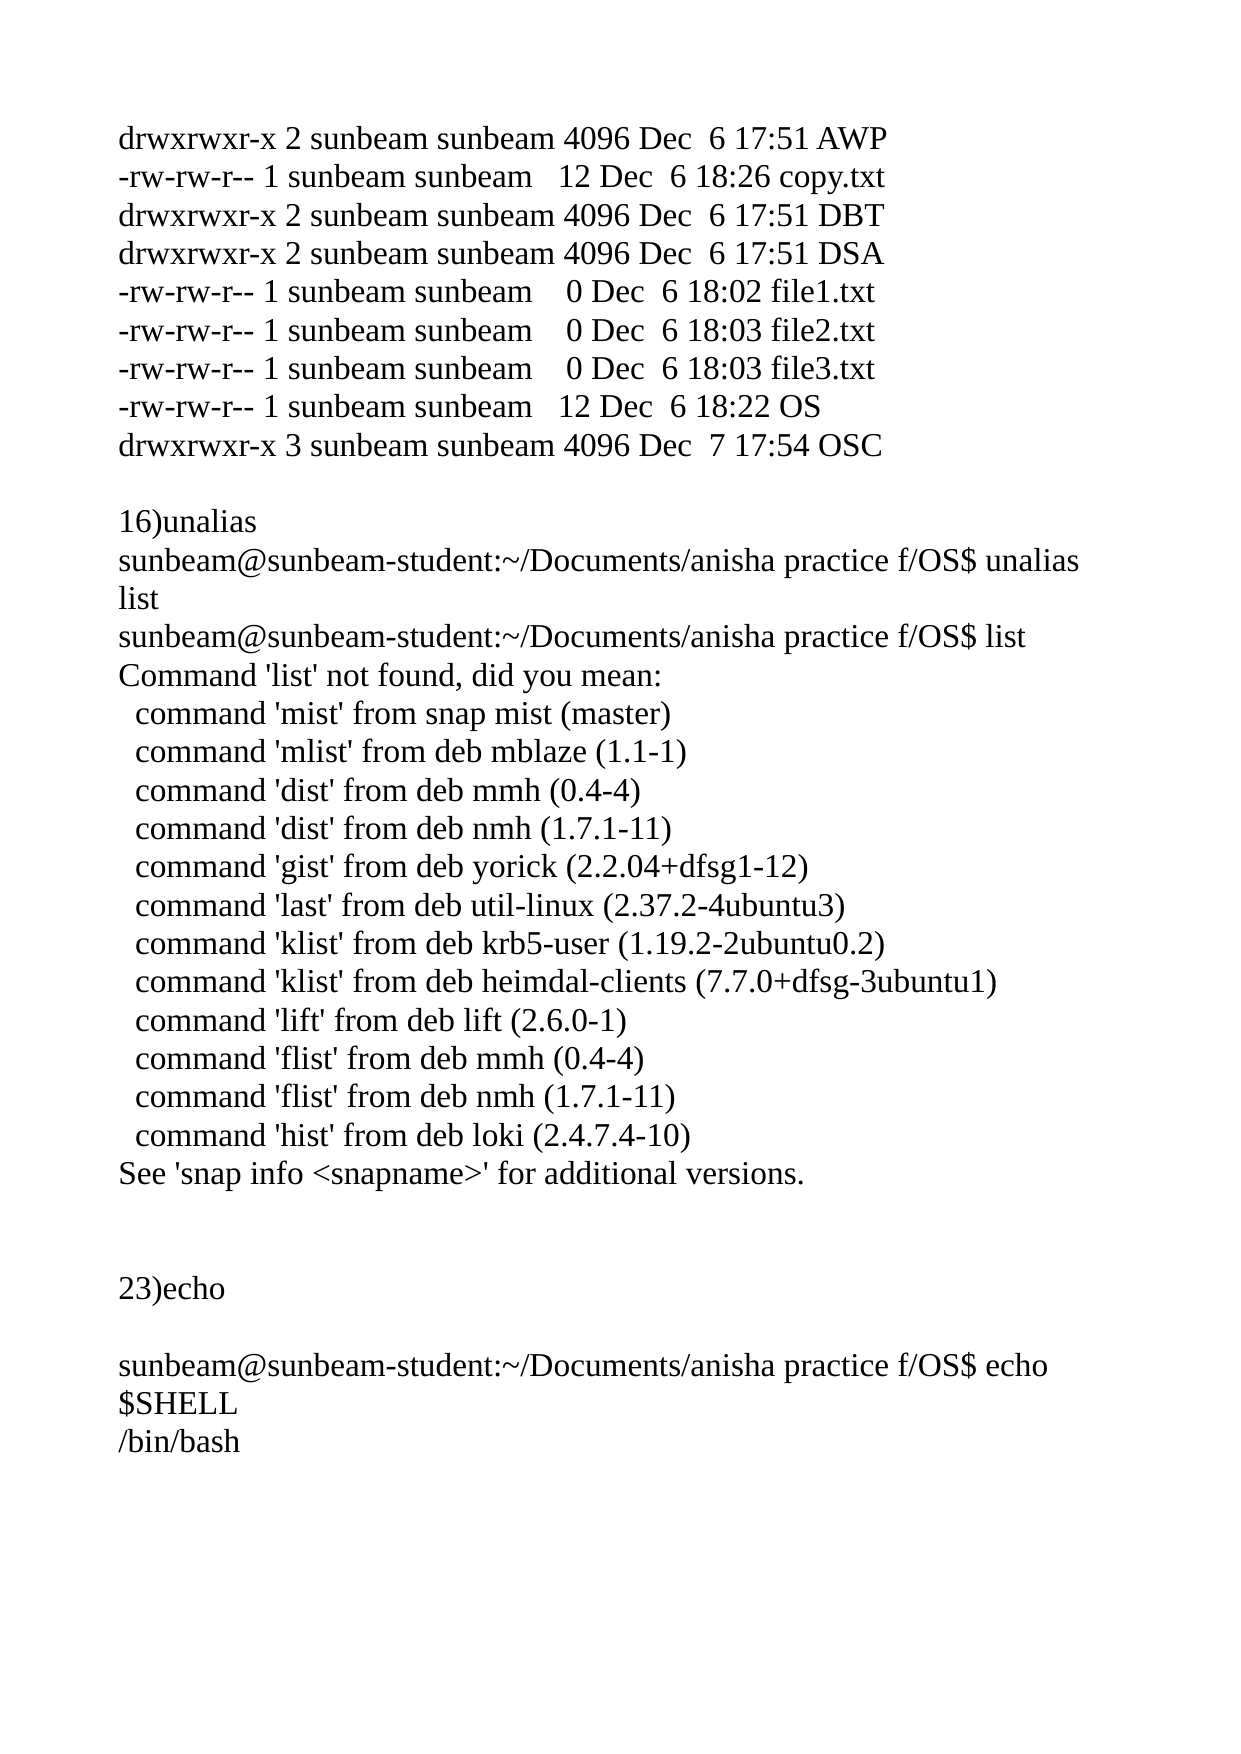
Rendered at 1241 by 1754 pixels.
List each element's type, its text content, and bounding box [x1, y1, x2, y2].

text command 'mist' from snap mist (master) [118, 693, 1122, 731]
text command 'gist' from deb yorick (2.2.04+dfsg1-12) [118, 846, 1122, 885]
text command 'mlist' from deb mblaze (1.1-1) [118, 731, 1122, 770]
text drwxrwxr-x 2 sunbeam sunbeam 4096 Dec 6 17:51 DBT [118, 195, 1122, 233]
text /bin/bash [118, 1421, 1122, 1460]
text command 'klist' from deb krb5-user (1.19.2-2ubuntu0.2) [118, 923, 1122, 961]
text drwxrwxr-x 2 sunbeam sunbeam 4096 Dec 6 17:51 DSA [118, 233, 1122, 271]
text command 'flist' from deb mmh (0.4-4) [118, 1038, 1122, 1076]
text command 'flist' from deb nmh (1.7.1-11) [118, 1076, 1122, 1115]
text 23)echo [118, 1268, 1122, 1306]
text -rw-rw-r-- 1 sunbeam sunbeam 12 Dec 6 18:26 copy.txt [118, 156, 1122, 195]
text command 'dist' from deb mmh (0.4-4) [118, 770, 1122, 808]
text 16)unalias [118, 501, 1122, 540]
text command 'hist' from deb loki (2.4.7.4-10) [118, 1115, 1122, 1153]
text -rw-rw-r-- 1 sunbeam sunbeam 0 Dec 6 18:03 file2.txt [118, 310, 1122, 348]
text sunbeam@sunbeam-student:~/Documents/anisha practice f/OS$ list [118, 616, 1122, 655]
text sunbeam@sunbeam-student:~/Documents/anisha practice f/OS$ unalias list [118, 540, 1122, 616]
text drwxrwxr-x 3 sunbeam sunbeam 4096 Dec 7 17:54 OSC [118, 425, 1122, 463]
text Command 'list' not found, did you mean: [118, 655, 1122, 693]
text -rw-rw-r-- 1 sunbeam sunbeam 0 Dec 6 18:03 file3.txt [118, 348, 1122, 386]
text command 'last' from deb util-linux (2.37.2-4ubuntu3) [118, 885, 1122, 923]
text drwxrwxr-x 2 sunbeam sunbeam 4096 Dec 6 17:51 AWP [118, 118, 1122, 156]
text command 'lift' from deb lift (2.6.0-1) [118, 1000, 1122, 1038]
text command 'dist' from deb nmh (1.7.1-11) [118, 808, 1122, 846]
text -rw-rw-r-- 1 sunbeam sunbeam 12 Dec 6 18:22 OS [118, 386, 1122, 425]
text See 'snap info <snapname>' for additional versions. [118, 1153, 1122, 1191]
text -rw-rw-r-- 1 sunbeam sunbeam 0 Dec 6 18:02 file1.txt [118, 271, 1122, 310]
text sunbeam@sunbeam-student:~/Documents/anisha practice f/OS$ echo $SHELL [118, 1345, 1122, 1421]
text command 'klist' from deb heimdal-clients (7.7.0+dfsg-3ubuntu1) [118, 961, 1122, 1000]
